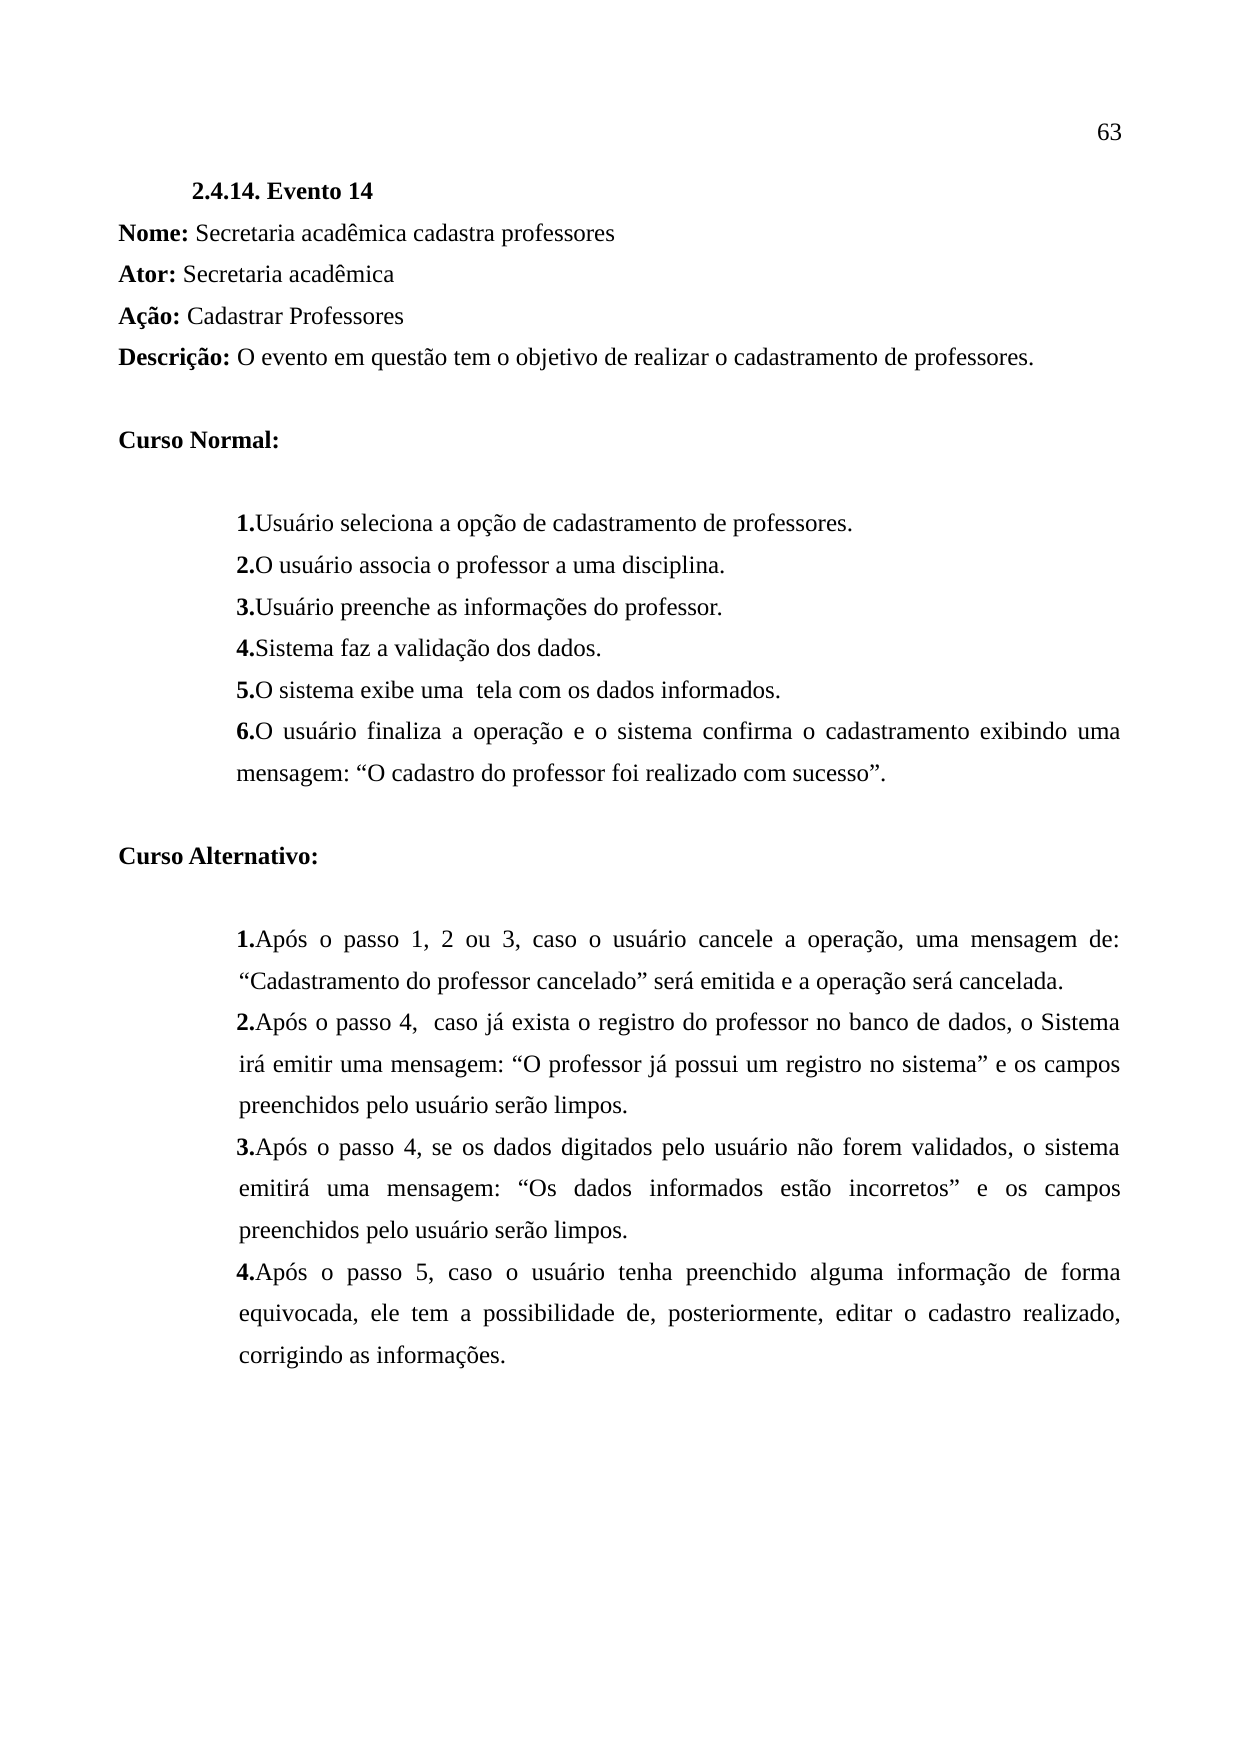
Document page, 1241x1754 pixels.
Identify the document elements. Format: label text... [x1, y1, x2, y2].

list O usuário associa o professor a uma disciplina. [236, 551, 1122, 579]
list Após o passo 1, 2 ou 3, caso o usuário cancele a operação, uma mensagem de: “Cadastramento do professor cancelado” será emitida e a operação será cancelada. [236, 925, 1122, 994]
list O usuário finaliza a operação e o sistema confirma o cadastramento exibindo uma mensagem: “O cadastro do professor foi realizado com sucesso”. [236, 717, 1122, 787]
text Ação: Cadastrar Professores [118, 302, 1122, 329]
text 2.4.14. Evento 14 [118, 177, 1122, 205]
list Usuário preenche as informações do professor. [236, 593, 1122, 620]
list Após o passo 4, se os dados digitados pelo usuário não forem validados, o sistema emitirá uma mensagem: “Os dados informados estão incorretos” e os campos preenchidos pelo usuário serão limpos. [236, 1133, 1122, 1244]
list Usuário seleciona a opção de cadastramento de professores. [236, 509, 1122, 537]
list Após o passo 5, caso o usuário tenha preenchido alguma informação de forma equivocada, ele tem a possibilidade de, posteriormente, editar o cadastro realizado, corrigindo as informações. [236, 1258, 1122, 1368]
list Após o passo 4, caso já exista o registro do professor no banco de dados, o Sistema irá emitir uma mensagem: “O professor já possui um registro no sistema” e os campos preenchidos pelo usuário serão limpos. [236, 1008, 1122, 1119]
text Nome: Secretaria acadêmica cadastra professores [118, 219, 1122, 246]
list Sistema faz a validação dos dados. [236, 634, 1122, 662]
text Ator: Secretaria acadêmica [118, 260, 1122, 288]
text Curso Alternativo: [118, 842, 1122, 870]
text Curso Normal: [118, 426, 1122, 454]
list O sistema exibe uma tela com os dados informados. [236, 676, 1122, 703]
text Descrição: O evento em questão tem o objetivo de realizar o cadastramento de professores. [118, 343, 1122, 371]
